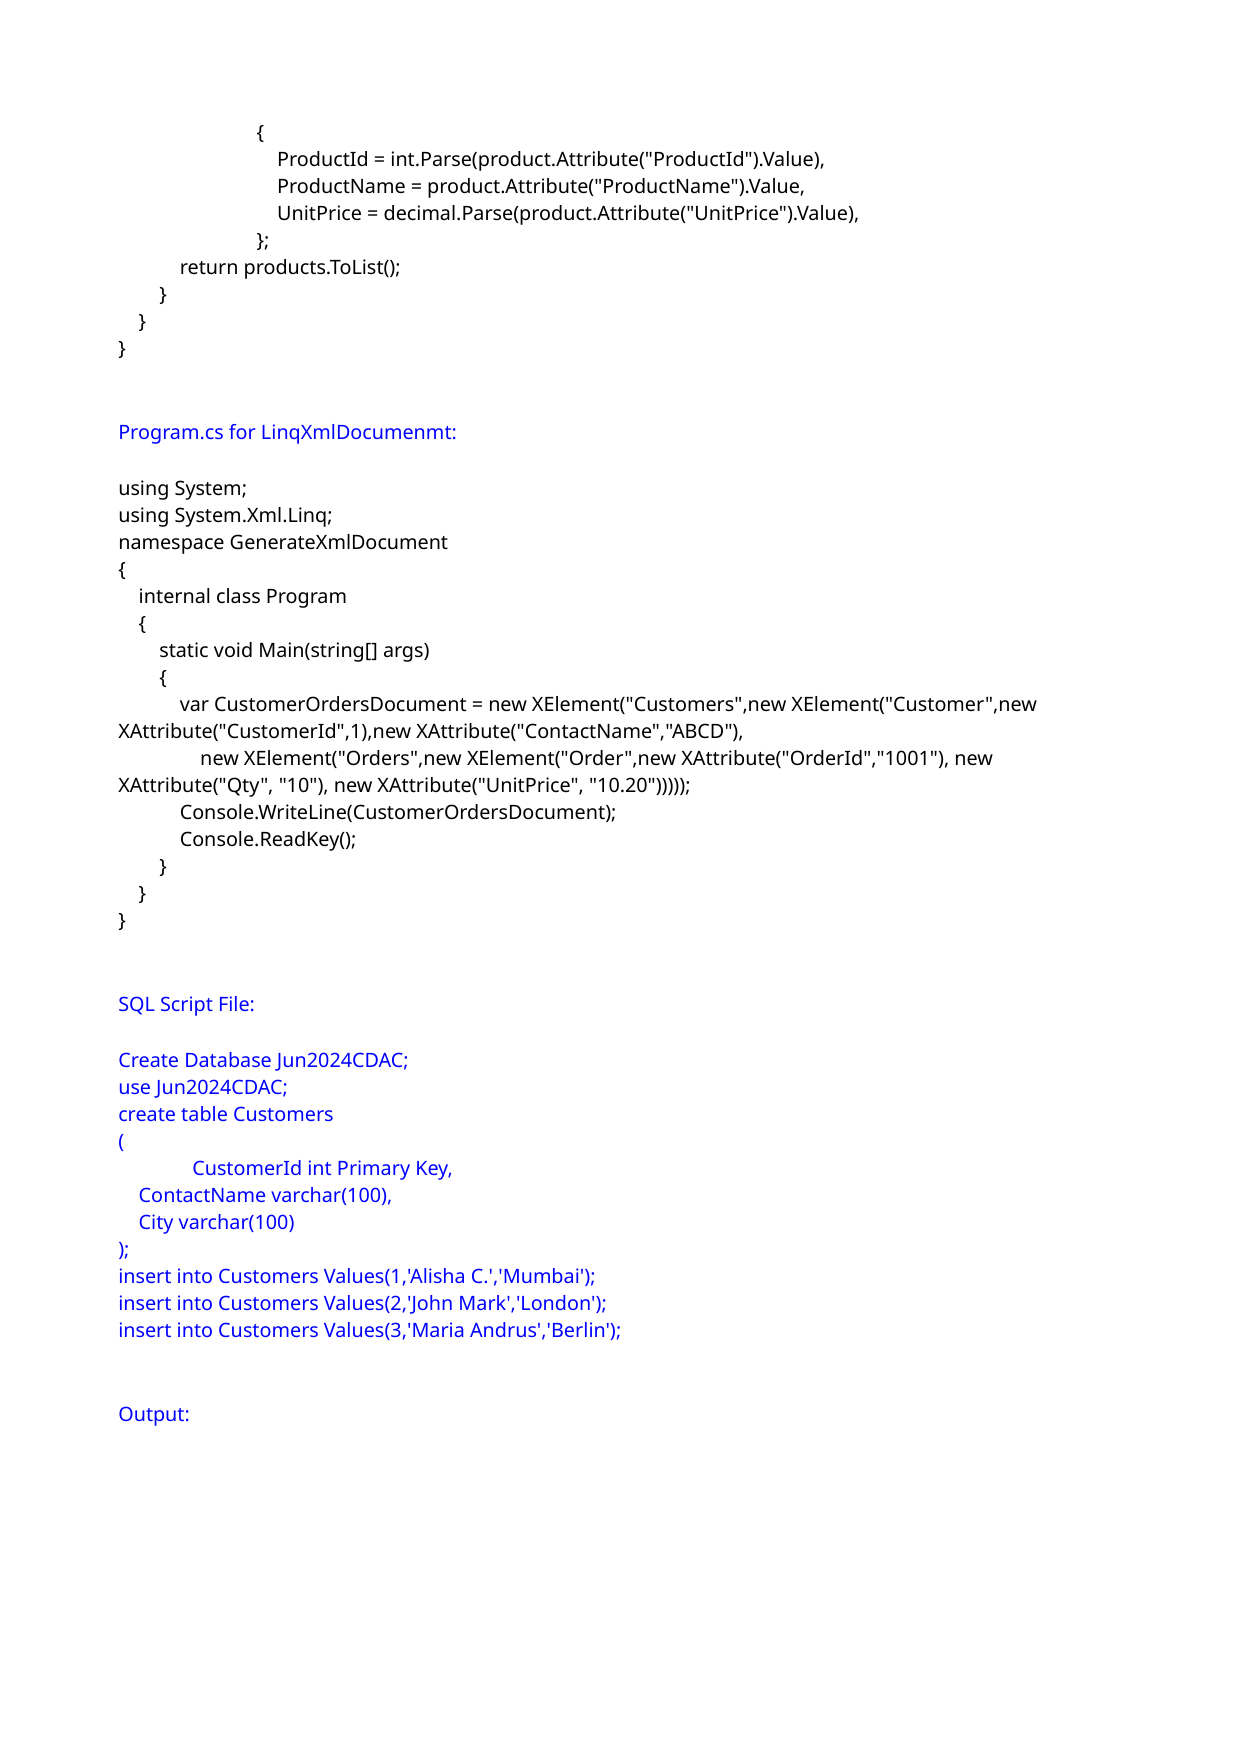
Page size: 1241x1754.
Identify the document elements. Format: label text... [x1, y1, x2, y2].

text using System.Xml.Linq; [118, 501, 1122, 528]
text Program.cs for LinqXmlDocumenmt: [118, 418, 1122, 445]
text }; [118, 226, 1122, 253]
text { [118, 118, 1122, 145]
text new XElement("Orders",new XElement("Order",new XAttribute("OrderId","1001"), new XAttribute("Qty", "10"), new XAttribute("UnitPrice", "10.20"))))); [118, 744, 1122, 798]
text return products.ToList(); [118, 253, 1122, 280]
text internal class Program [118, 582, 1122, 609]
text } [118, 280, 1122, 307]
text } [118, 307, 1122, 334]
text static void Main(string[] args) [118, 636, 1122, 663]
text } [118, 852, 1122, 879]
text { [118, 609, 1122, 636]
text Console.ReadKey(); [118, 825, 1122, 852]
text } [118, 906, 1122, 933]
text ProductName = product.Attribute("ProductName").Value, [118, 172, 1122, 199]
text var CustomerOrdersDocument = new XElement("Customers",new XElement("Customer",new XAttribute("CustomerId",1),new XAttribute("ContactName","ABCD"), [118, 690, 1122, 744]
text namespace GenerateXmlDocument [118, 528, 1122, 555]
text } [118, 879, 1122, 906]
text ProductId = int.Parse(product.Attribute("ProductId").Value), [118, 145, 1122, 172]
text UnitPrice = decimal.Parse(product.Attribute("UnitPrice").Value), [118, 199, 1122, 226]
text { [118, 555, 1122, 582]
text Create Database Jun2024CDAC; use Jun2024CDAC; create table Customers ( CustomerId int Primary Key, ContactName varchar(100), City varchar(100) ); insert into Customers Values(1,'Alisha C.','Mumbai'); insert into Customers Values(2,'John Mark','London'); insert into Customers Values(3,'Maria Andrus','Berlin'); [118, 1046, 1122, 1343]
text Output: [118, 1400, 1122, 1427]
text SQL Script File: [118, 990, 1122, 1017]
text Console.WriteLine(CustomerOrdersDocument); [118, 798, 1122, 825]
text { [118, 663, 1122, 690]
text } [118, 334, 1122, 361]
text using System; [118, 474, 1122, 501]
